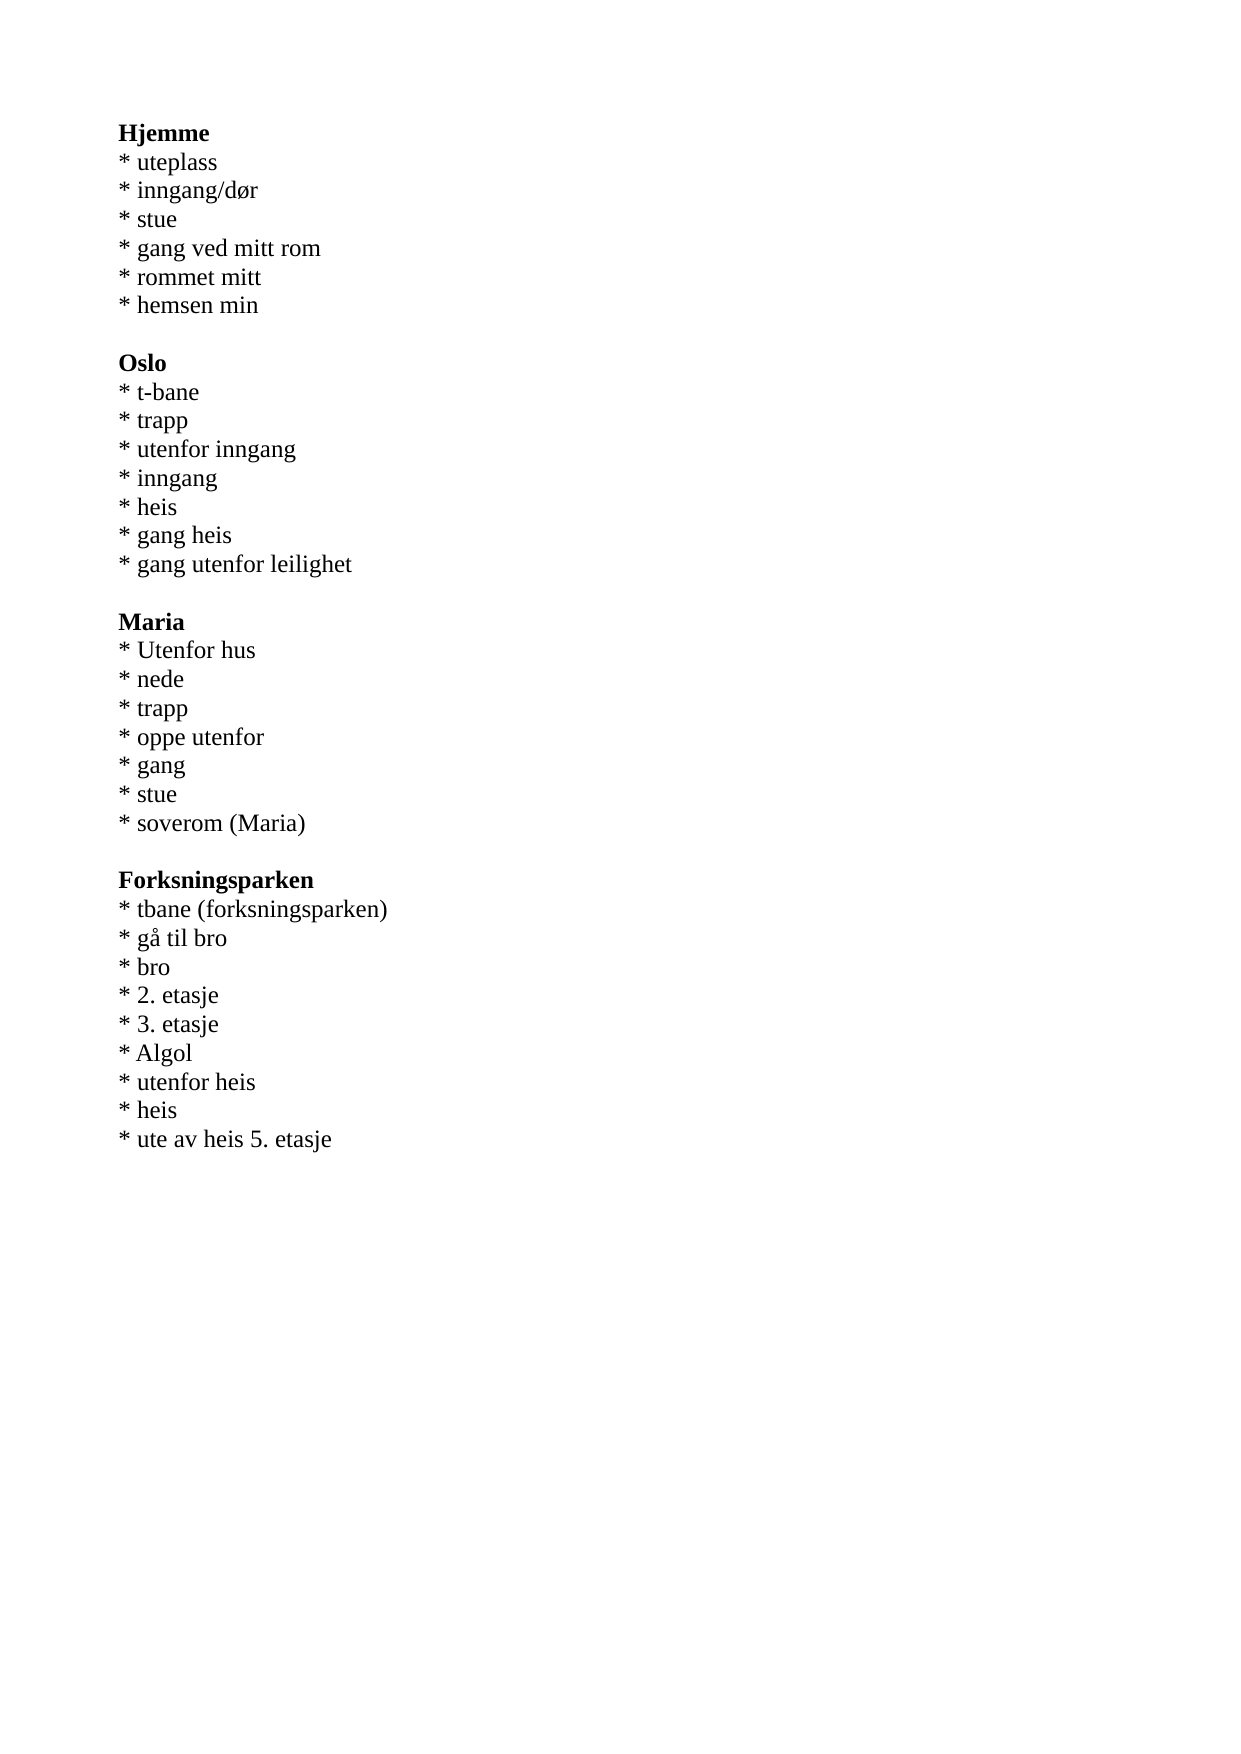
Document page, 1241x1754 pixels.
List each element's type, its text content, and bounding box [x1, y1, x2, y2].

text * soverom (Maria) [118, 808, 1122, 837]
text * 3. etasje [118, 1009, 1122, 1038]
text * t-bane [118, 377, 1122, 406]
text * 2. etasje [118, 981, 1122, 1009]
text * gå til bro [118, 923, 1122, 952]
text * Utenfor hus [118, 636, 1122, 664]
text * heis [118, 492, 1122, 521]
text * utenfor inngang [118, 434, 1122, 463]
text * bro [118, 952, 1122, 981]
text * oppe utenfor [118, 722, 1122, 751]
text * stue [118, 204, 1122, 233]
text * tbane (forksningsparken) [118, 894, 1122, 923]
text Oslo [118, 348, 1122, 377]
text * inngang [118, 463, 1122, 492]
text * Algol [118, 1038, 1122, 1067]
text * nede [118, 664, 1122, 693]
text * stue [118, 779, 1122, 808]
text Maria [118, 607, 1122, 636]
text * gang utenfor leilighet [118, 549, 1122, 578]
text * heis [118, 1096, 1122, 1124]
text * hemsen min [118, 291, 1122, 319]
text Forksningsparken [118, 866, 1122, 894]
text * trapp [118, 693, 1122, 722]
text Hjemme [118, 118, 1122, 147]
text * rommet mitt [118, 262, 1122, 291]
text * gang heis [118, 521, 1122, 549]
text * trapp [118, 406, 1122, 434]
text * gang [118, 751, 1122, 779]
text * ute av heis 5. etasje [118, 1124, 1122, 1153]
text * inngang/dør [118, 176, 1122, 204]
text * gang ved mitt rom [118, 233, 1122, 262]
text * utenfor heis [118, 1067, 1122, 1096]
text * uteplass [118, 147, 1122, 176]
